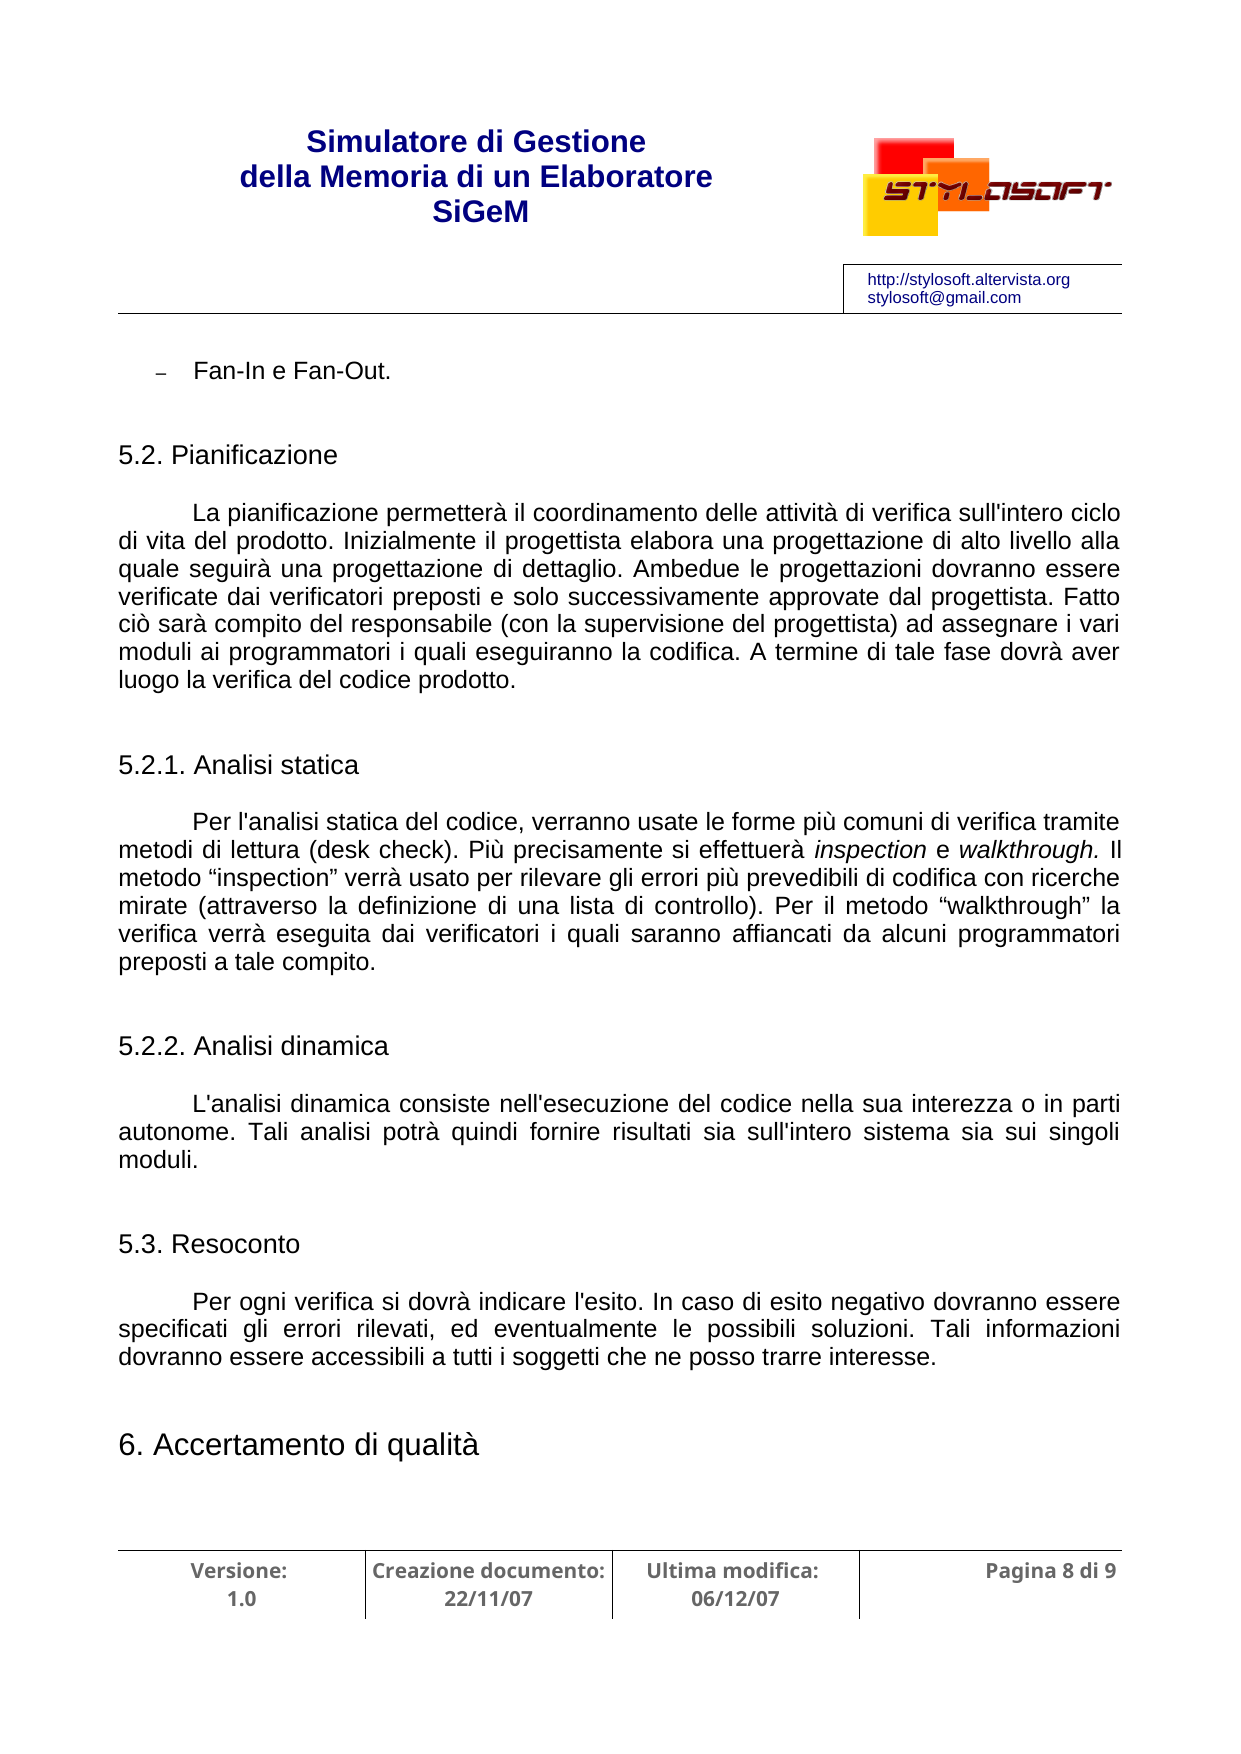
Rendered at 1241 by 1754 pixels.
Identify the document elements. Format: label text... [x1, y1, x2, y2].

text 5.2.1. Analisi statica [118, 750, 1122, 780]
text 6. Accertamento di qualità [118, 1427, 1122, 1462]
text Per ogni verifica si dovrà indicare l'esito. In caso di esito negativo dovranno essere specificati gli errori rilevati, ed eventualmente le possibili soluzioni. Tali informazioni dovranno essere accessibili a tutti i soggetti che ne posso trarre interesse. [118, 1287, 1122, 1371]
text La pianificazione permetterà il coordinamento delle attività di verifica sull'intero ciclo di vita del prodotto. Inizialmente il progettista elabora una progettazione di alto livello alla quale seguirà una progettazione di dettaglio. Ambedue le progettazioni dovranno essere verificate dai verificatori preposti e solo successivamente approvate dal progettista. Fatto ciò sarà compito del responsabile (con la supervisione del progettista) ad assegnare i vari moduli ai programmatori i quali eseguiranno la codifica. A termine di tale fase dovrà aver luogo la verifica del codice prodotto. [118, 498, 1122, 694]
text L'analisi dinamica consiste nell'esecuzione del codice nella sua interezza o in parti autonome. Tali analisi potrà quindi fornire risultati sia sull'intero sistema sia sui singoli moduli. [118, 1089, 1122, 1173]
text Per l'analisi statica del codice, verranno usate le forme più comuni di verifica tramite metodi di lettura (desk check). Più precisamente si effettuerà inspection e walkthrough. Il metodo “inspection” verrà usato per rilevare gli errori più prevedibili di codifica con ricerche mirate (attraverso la definizione di una lista di controllo). Per il metodo “walkthrough” la verifica verrà eseguita dai verificatori i quali saranno affiancati da alcuni programmatori preposti a tale compito. [118, 808, 1122, 976]
picture [848, 123, 1117, 247]
text 5.2.2. Analisi dinamica [118, 1031, 1122, 1062]
list Fan-In e Fan-Out. [156, 357, 1122, 384]
text 5.3. Resoconto [118, 1229, 1122, 1259]
text 5.2. Pianificazione [118, 440, 1122, 471]
